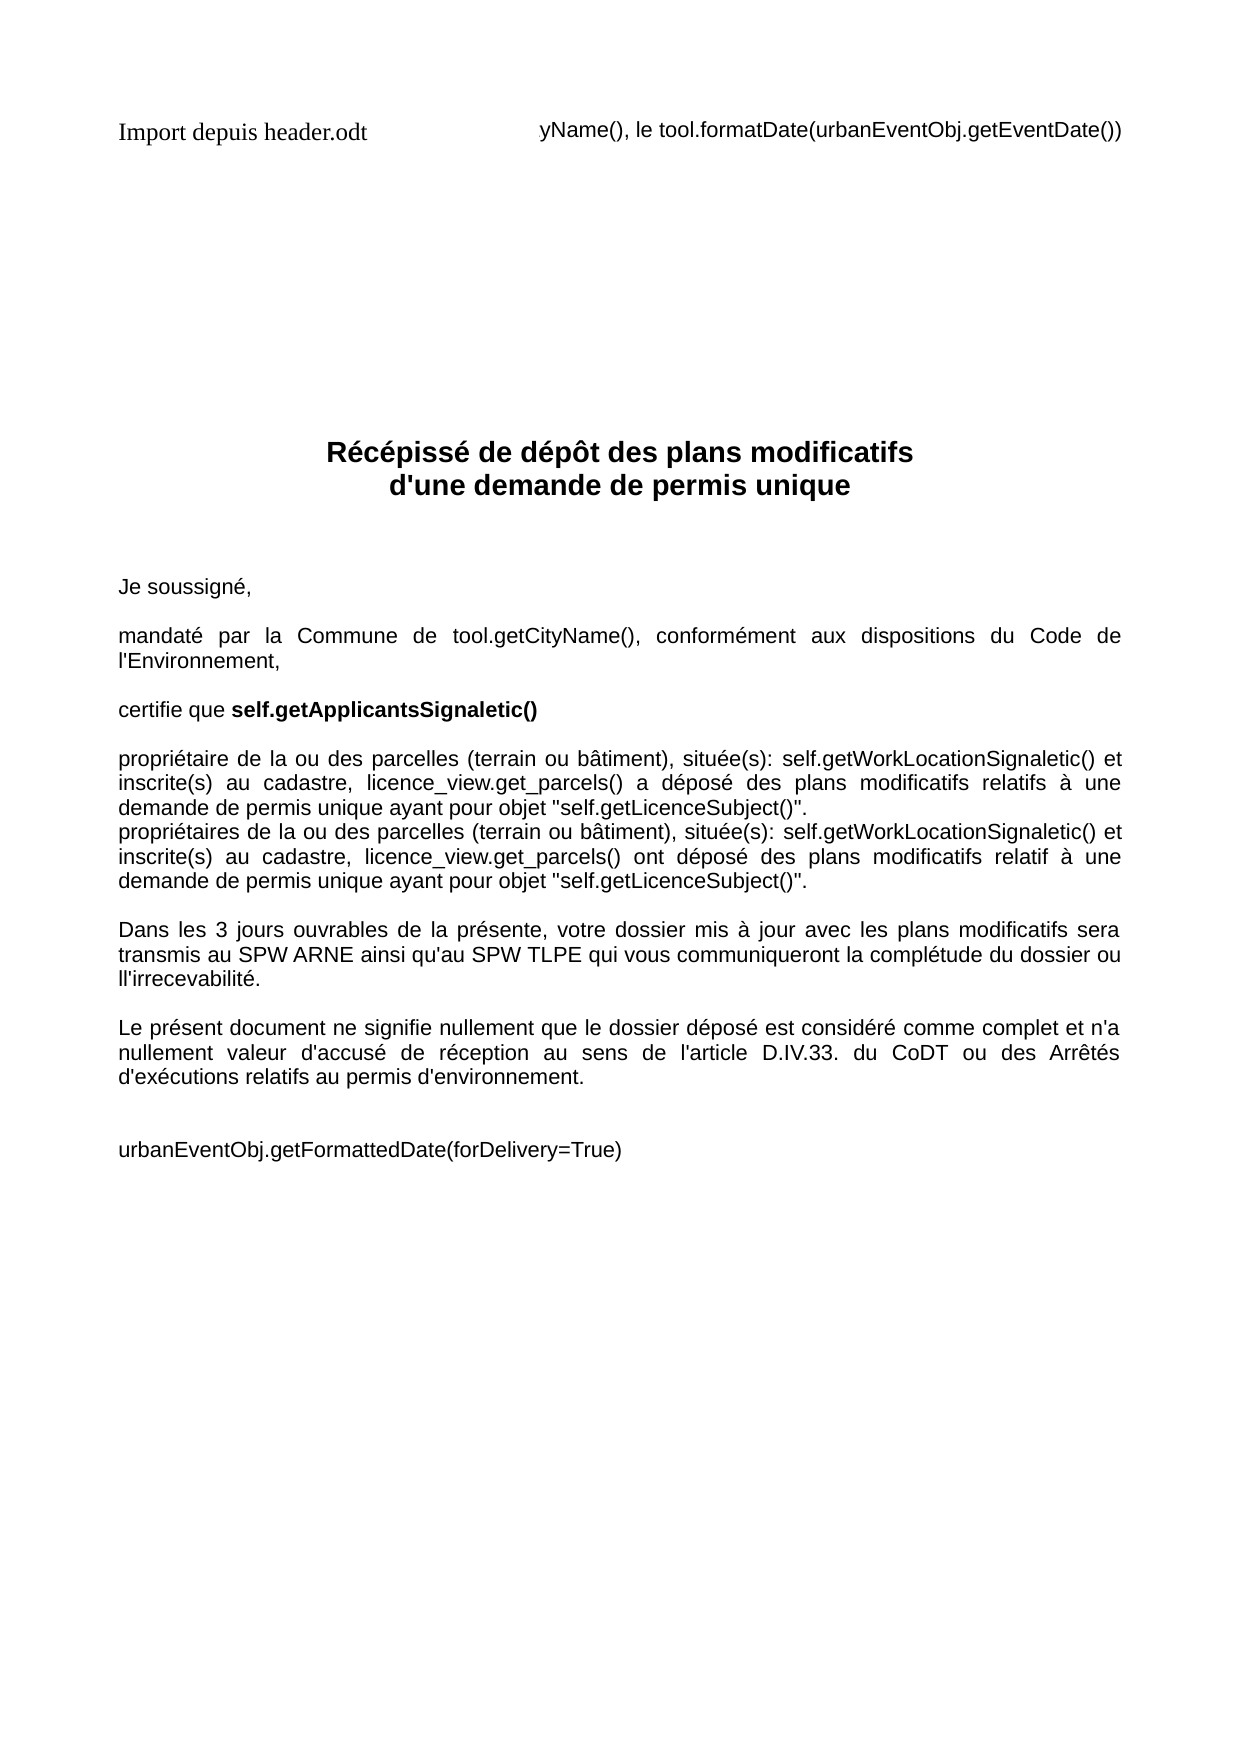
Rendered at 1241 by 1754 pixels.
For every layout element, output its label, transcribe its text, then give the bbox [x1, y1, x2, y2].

title Récépissé de dépôt des plans modificatifs [118, 436, 1122, 469]
text propriétaires de la ou des parcelles (terrain ou bâtiment), située(s): self.getWorkLocationSignaletic() et inscrite(s) au cadastre, licence_view.get_parcels() ont déposé des plans modificatifs relatif à une demande de permis unique ayant pour objet "self.getLicenceSubject()". [118, 820, 1122, 893]
text Le présent document ne signifie nullement que le dossier déposé est considéré comme complet et n'a nullement valeur d'accusé de réception au sens de l'article D.IV.33. du CoDT ou des Arrêtés d'exécutions relatifs au permis d'environnement. [118, 1016, 1122, 1089]
text Je soussigné, [118, 575, 1122, 599]
text propriétaire de la ou des parcelles (terrain ou bâtiment), située(s): self.getWorkLocationSignaletic() et inscrite(s) au cadastre, licence_view.get_parcels() a déposé des plans modificatifs relatifs à une demande de permis unique ayant pour objet "self.getLicenceSubject()". [118, 746, 1122, 820]
title d'une demande de permis unique [118, 469, 1122, 502]
text Dans les 3 jours ouvrables de la présente, votre dossier mis à jour avec les plans modificatifs sera transmis au SPW ARNE ainsi qu'au SPW TLPE qui vous communiqueront la complétude du dossier ou ll'irrecevabilité. [118, 918, 1122, 991]
text Import depuis header.odt [118, 118, 539, 146]
text mandaté par la Commune de tool.getCityName(), conformément aux dispositions du Code de l'Environnement, [118, 624, 1122, 673]
text tool.getCityName(), le tool.formatDate(urbanEventObj.getEventDate()) [539, 118, 1122, 143]
text urbanEventObj.getFormattedDate(forDelivery=True) [118, 1138, 1122, 1162]
text certifie que self.getApplicantsSignaletic() [118, 697, 1122, 722]
